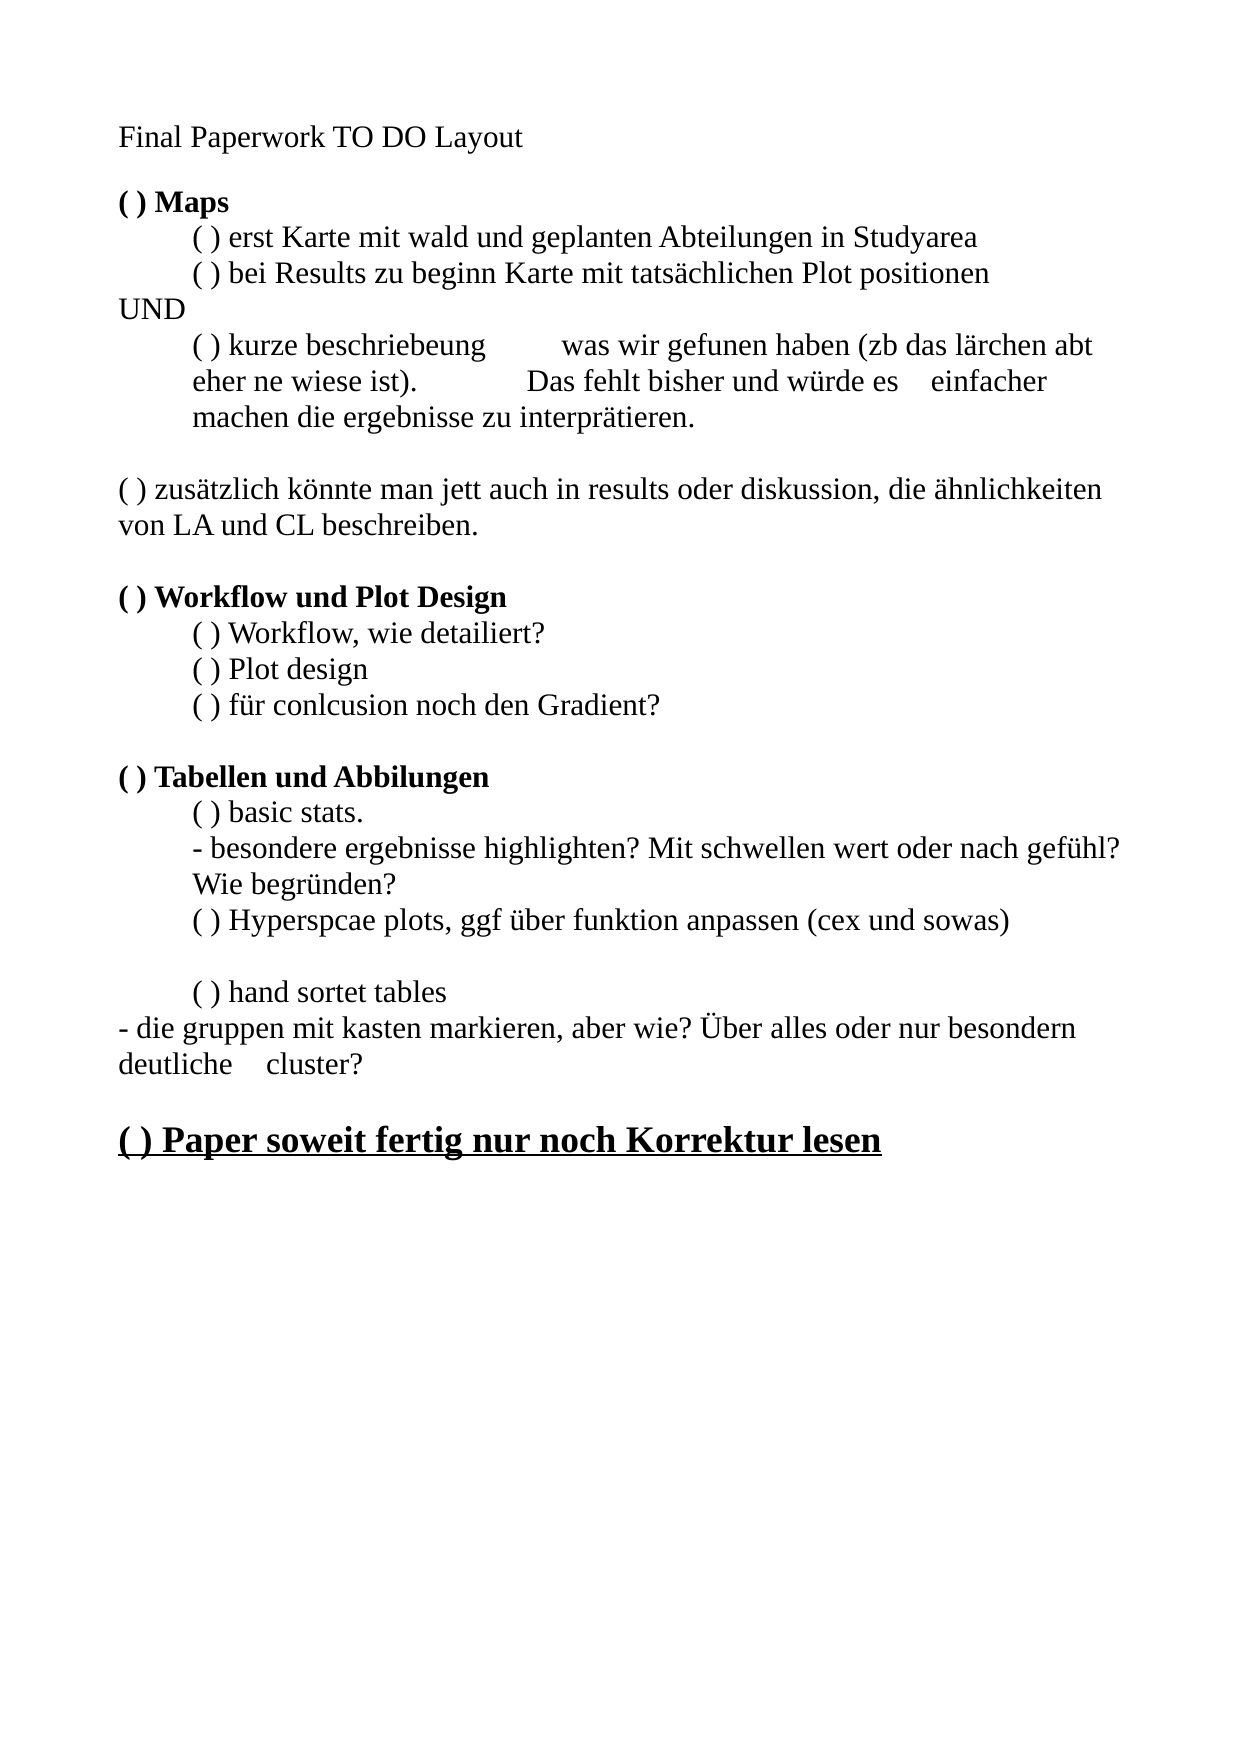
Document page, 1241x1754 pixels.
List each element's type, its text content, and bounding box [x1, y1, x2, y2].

text Final Paperwork TO DO Layout [118, 118, 1122, 154]
text ( ) Paper soweit fertig nur noch Korrektur lesen [118, 1117, 1122, 1160]
text ( ) basic stats. [118, 794, 1122, 830]
text ( ) Plot design [118, 650, 1122, 686]
text ( ) bei Results zu beginn Karte mit tatsächlichen Plot positionen [118, 255, 1122, 291]
text ( ) Tabellen und Abbilungen [118, 758, 1122, 794]
text UND [118, 291, 1122, 327]
text ( ) zusätzlich könnte man jett auch in results oder diskussion, die ähnlichkeiten von LA und CL beschreiben. [118, 470, 1122, 542]
text ( ) hand sortet tables [118, 973, 1122, 1009]
text ( ) Hyperspcae plots, ggf über funktion anpassen (cex und sowas) [118, 902, 1122, 937]
text - besondere ergebnisse highlighten? Mit schwellen wert oder nach gefühl? Wie begründen? [118, 830, 1122, 902]
text ( ) Workflow, wie detailiert? [118, 614, 1122, 650]
text ( ) für conlcusion noch den Gradient? [118, 686, 1122, 722]
text ( ) erst Karte mit wald und geplanten Abteilungen in Studyarea [118, 219, 1122, 255]
text ( ) Workflow und Plot Design [118, 578, 1122, 614]
text ( ) Maps [118, 183, 1122, 219]
text ( ) kurze beschriebeung was wir gefunen haben (zb das lärchen abt eher ne wiese ist). Das fehlt bisher und würde es einfacher machen die ergebnisse zu interprätieren. [118, 327, 1122, 434]
text - die gruppen mit kasten markieren, aber wie? Über alles oder nur besondern deutliche cluster? [118, 1009, 1122, 1081]
